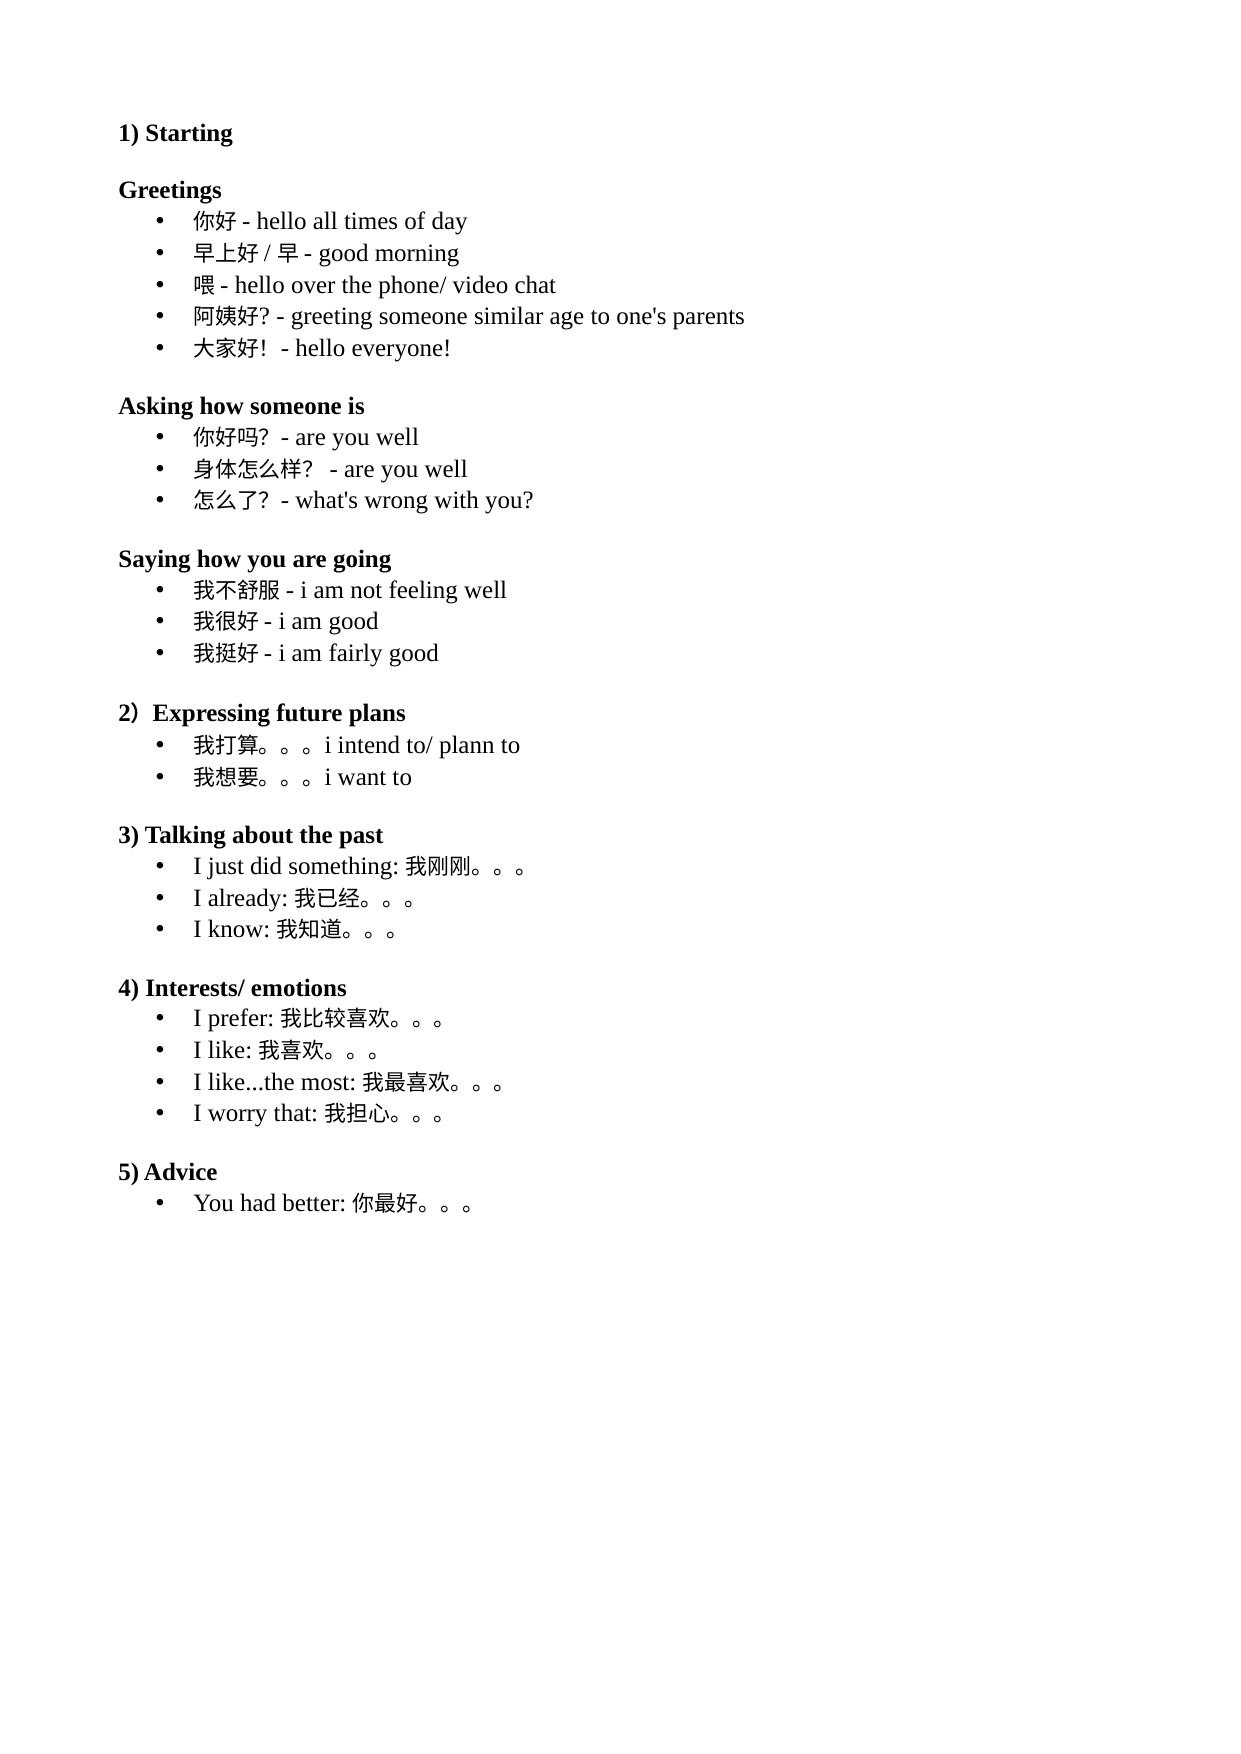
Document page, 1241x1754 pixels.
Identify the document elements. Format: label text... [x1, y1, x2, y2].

list 我不舒服 - i am not feeling well [156, 573, 1122, 604]
list 你好 - hello all times of day [156, 204, 1122, 236]
list 你好吗？- are you well [156, 420, 1122, 452]
list I worry that: 我担心。。。 [156, 1096, 1122, 1128]
text Asking how someone is [118, 391, 1122, 420]
list I know: 我知道。。。 [156, 912, 1122, 944]
list 阿姨好? - greeting someone similar age to one's parents [156, 299, 1122, 331]
list 我挺好 - i am fairly good [156, 636, 1122, 668]
list 早上好 / 早 - good morning [156, 236, 1122, 268]
list 我很好 - i am good [156, 604, 1122, 636]
text 1) Starting [118, 118, 1122, 147]
text 2）Expressing future plans [118, 696, 1122, 728]
text 3) Talking about the past [118, 820, 1122, 849]
list 大家好！- hello everyone! [156, 331, 1122, 363]
text Greetings [118, 176, 1122, 204]
text 5) Advice [118, 1157, 1122, 1186]
list 身体怎么样？ - are you well [156, 452, 1122, 483]
text 4) Interests/ emotions [118, 973, 1122, 1001]
list I like...the most: 我最喜欢。。。 [156, 1065, 1122, 1096]
list 怎么了？- what's wrong with you? [156, 483, 1122, 515]
list 我打算。。。i intend to/ plann to [156, 728, 1122, 760]
list 我想要。。。i want to [156, 760, 1122, 791]
list 喂 - hello over the phone/ video chat [156, 268, 1122, 299]
list I like: 我喜欢。。。 [156, 1033, 1122, 1065]
list I just did something: 我刚刚。。。 [156, 849, 1122, 881]
list I prefer: 我比较喜欢。。。 [156, 1001, 1122, 1033]
list I already: 我已经。。。 [156, 881, 1122, 912]
list You had better: 你最好。。。 [156, 1186, 1122, 1217]
text Saying how you are going [118, 544, 1122, 573]
